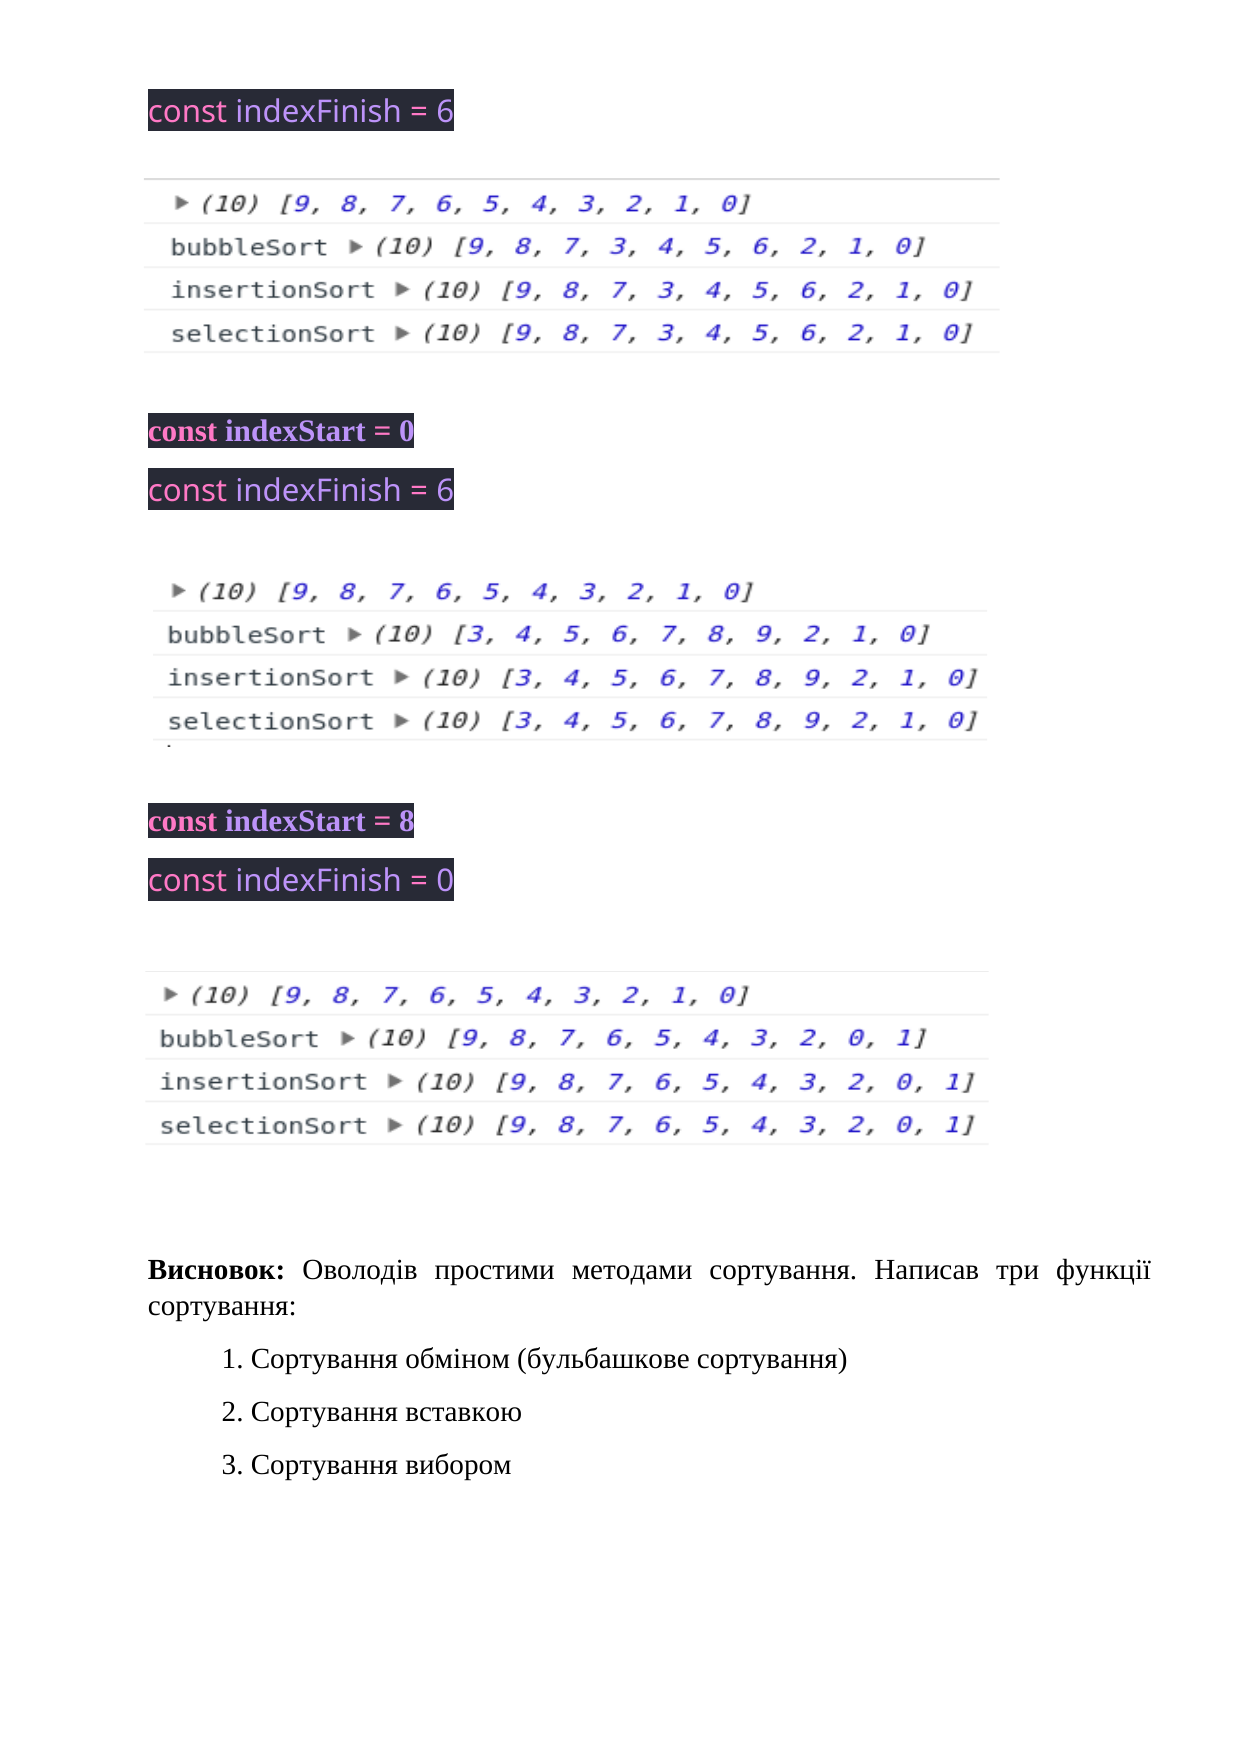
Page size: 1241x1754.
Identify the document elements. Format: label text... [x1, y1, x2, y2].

text const indexFinish = 0 [148, 858, 1152, 901]
text const indexStart = 8 [148, 803, 1152, 838]
picture [143, 178, 1000, 361]
text Висновок: Оволодів простими методами сортування. Написав три функції сортування: [148, 1252, 1152, 1322]
text const indexFinish = 6 [148, 88, 1152, 131]
text 2. Сортування вставкою [148, 1394, 1152, 1427]
picture [145, 971, 989, 1153]
picture [153, 568, 988, 747]
text const indexFinish = 6 [148, 468, 1152, 510]
text const indexStart = 0 [148, 412, 1152, 448]
text 3. Сортування вибором [148, 1447, 1152, 1480]
text 1. Сортування обміном (бульбашкове сортування) [148, 1341, 1152, 1375]
